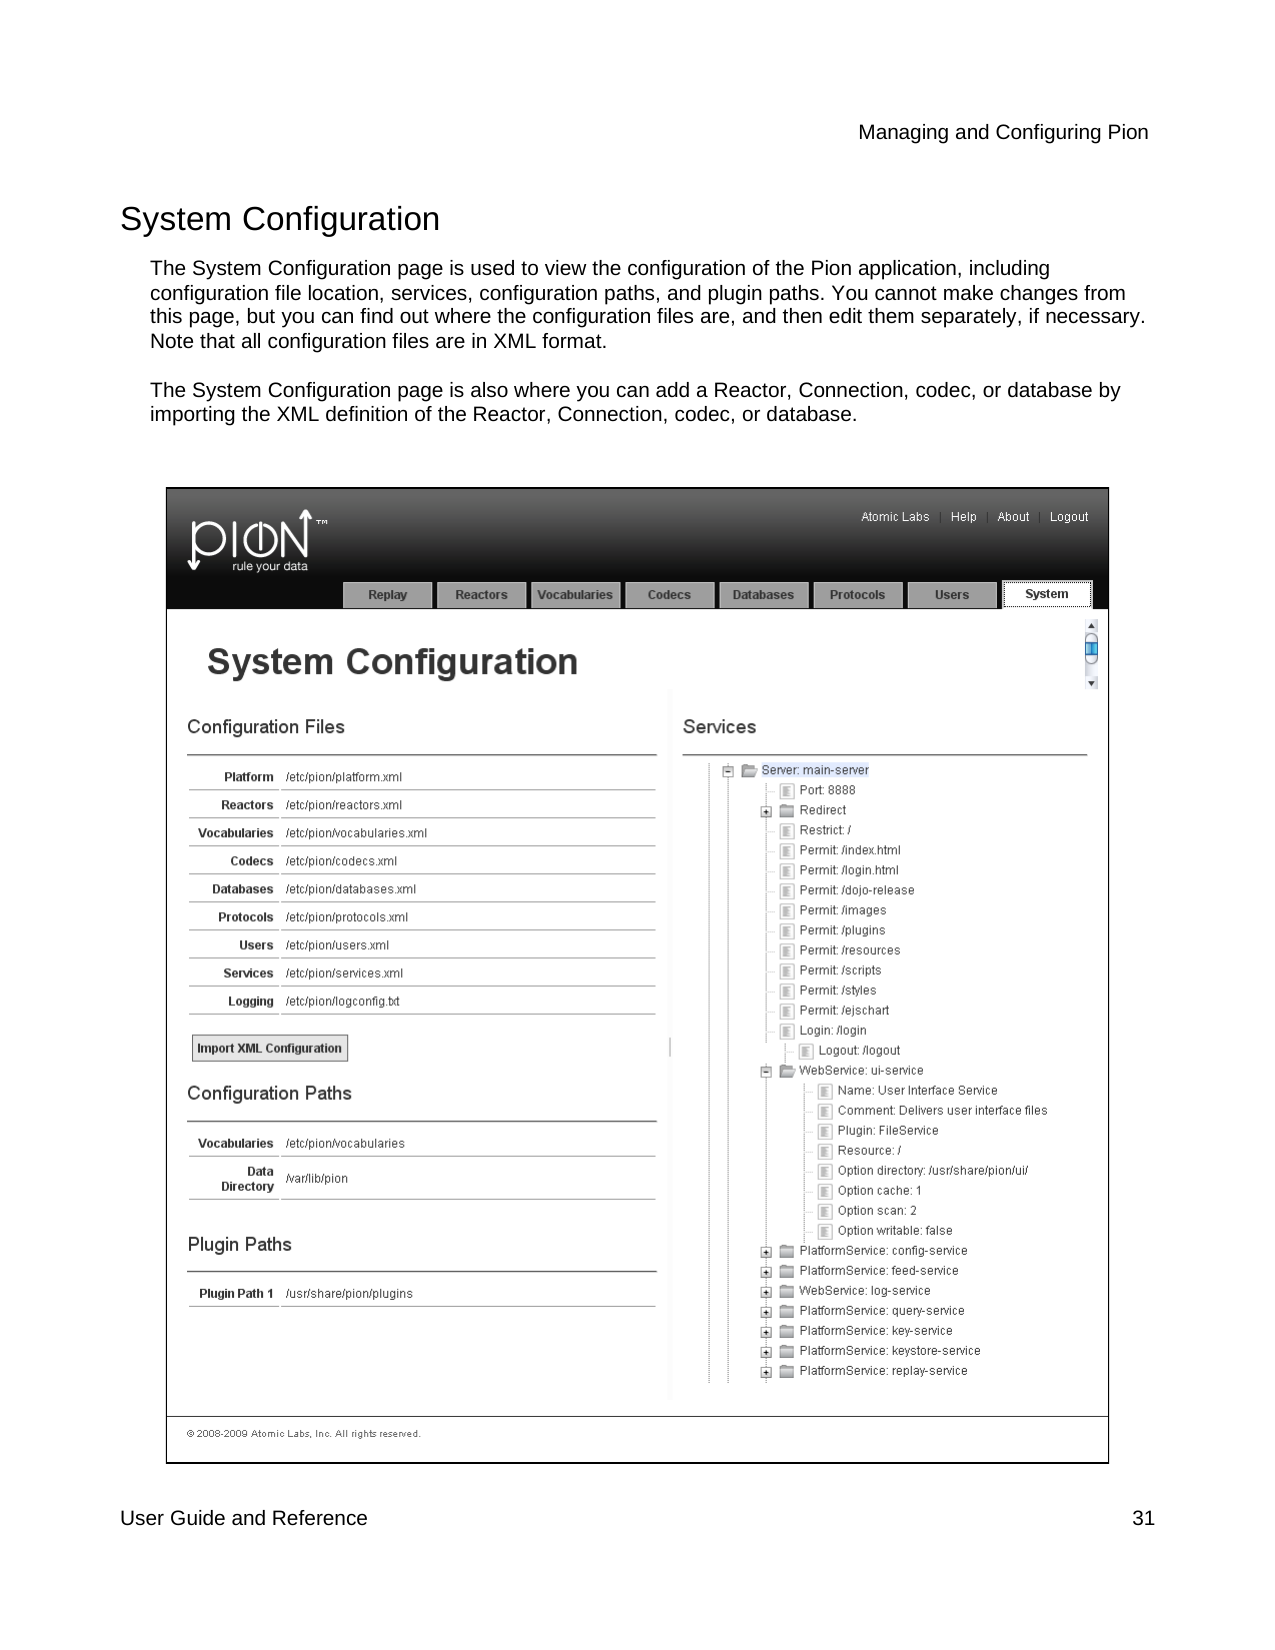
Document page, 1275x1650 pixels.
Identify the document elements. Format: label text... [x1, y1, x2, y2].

text The System Configuration page is used to view the configuration of the Pion application, including configuration file location, services, configuration paths, and plugin paths. You cannot make changes from this page, but you can find out where the configuration files are, and then edit them separately, if necessary. Note that all configuration files are in XML format. [150, 256, 1155, 353]
subtitle System Configuration [120, 199, 1155, 238]
text The System Configuration page is also where you can add a Reactor, Connection, codec, or database by importing the XML definition of the Reactor, Connection, codec, or database. [150, 378, 1155, 426]
picture [165, 487, 1110, 1464]
